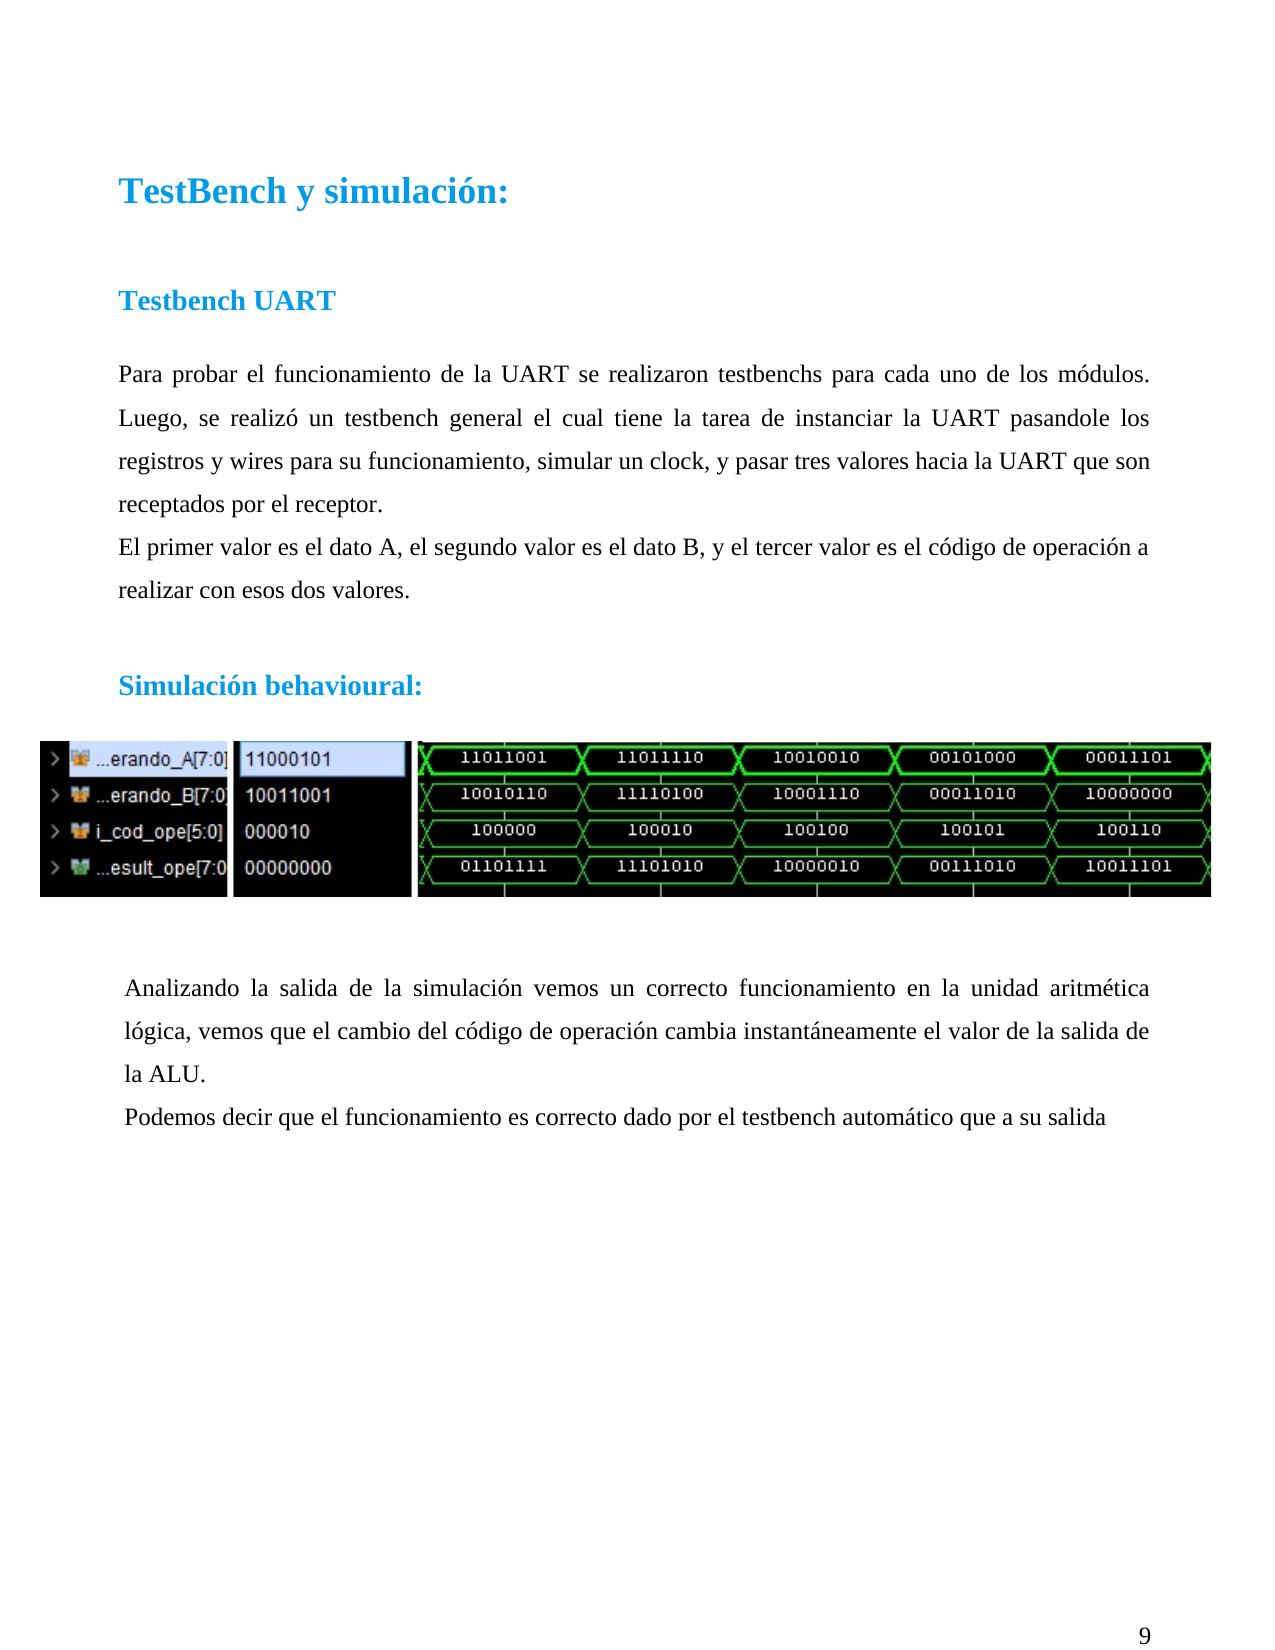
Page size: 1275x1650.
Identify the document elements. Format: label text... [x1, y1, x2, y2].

subtitle Simulación behavioural: [118, 668, 1157, 702]
text El primer valor es el dato A, el segundo valor es el dato B, y el tercer valor es el código de operación a realizar con esos dos valores. [118, 532, 1151, 604]
subtitle Testbench UART [118, 283, 1157, 316]
subtitle TestBench y simulación: [118, 168, 1157, 211]
text Para probar el funcionamiento de la UART se realizaron testbenchs para cada uno de los módulos. Luego, se realizó un testbench general el cual tiene la tarea de instanciar la UART pasandole los registros y wires para su funcionamiento, simular un clock, y pasar tres valores hacia la UART que son receptados por el receptor. [118, 359, 1151, 518]
picture [40, 741, 1212, 897]
text Analizando la salida de la simulación vemos un correcto funcionamiento en la unidad aritmética lógica, vemos que el cambio del código de operación cambia instantáneamente el valor de la salida de la ALU. [124, 973, 1151, 1088]
text Podemos decir que el funcionamiento es correcto dado por el testbench automático que a su salida [124, 1102, 1151, 1131]
